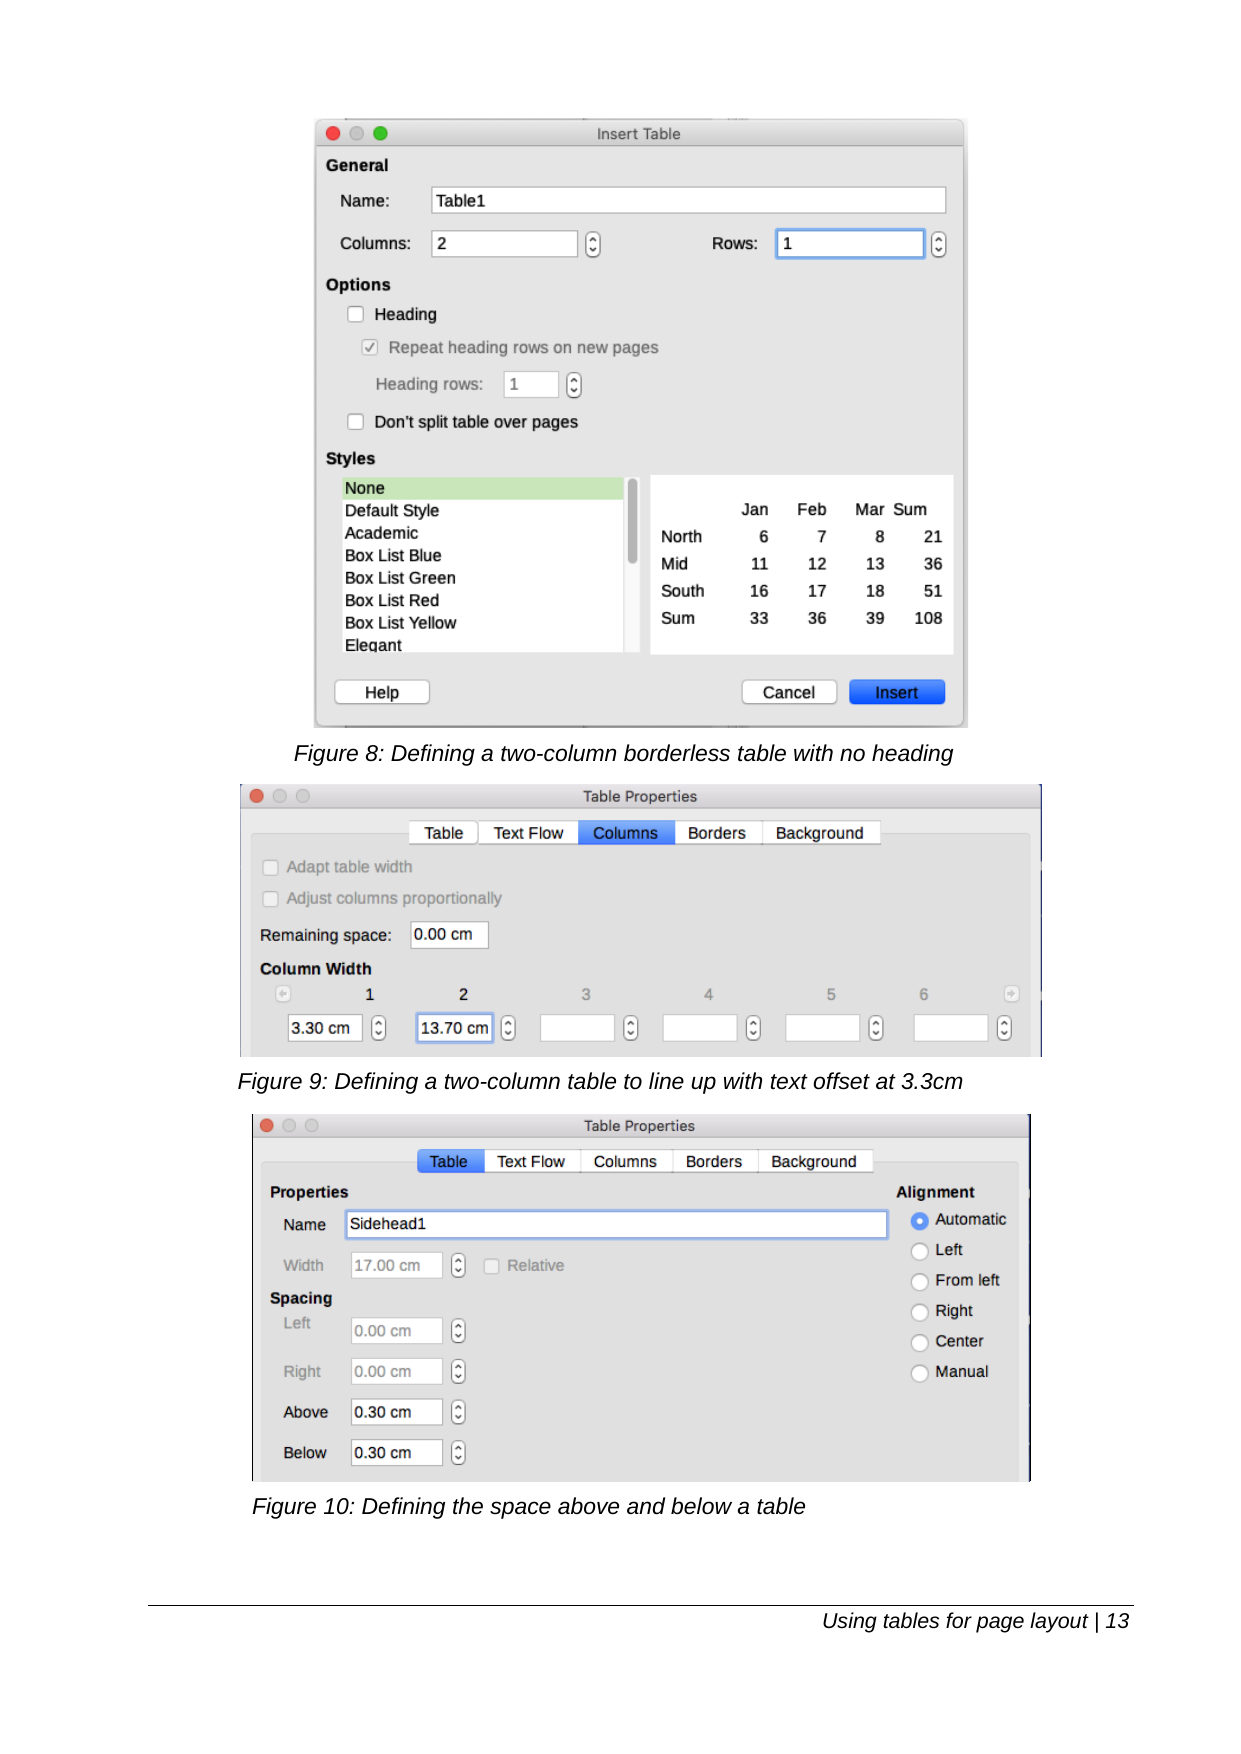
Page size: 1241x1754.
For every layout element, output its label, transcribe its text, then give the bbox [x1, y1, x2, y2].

picture [313, 118, 969, 728]
picture [240, 784, 1042, 1057]
text Figure 8: Defining a two-column borderless table with no heading [294, 740, 988, 766]
picture [253, 1114, 1030, 1482]
text Figure 9: Defining a two-column table to line up with text offset at 3.3cm [237, 1068, 1044, 1094]
text Figure 10: Defining the space above and below a table [252, 1493, 1030, 1519]
